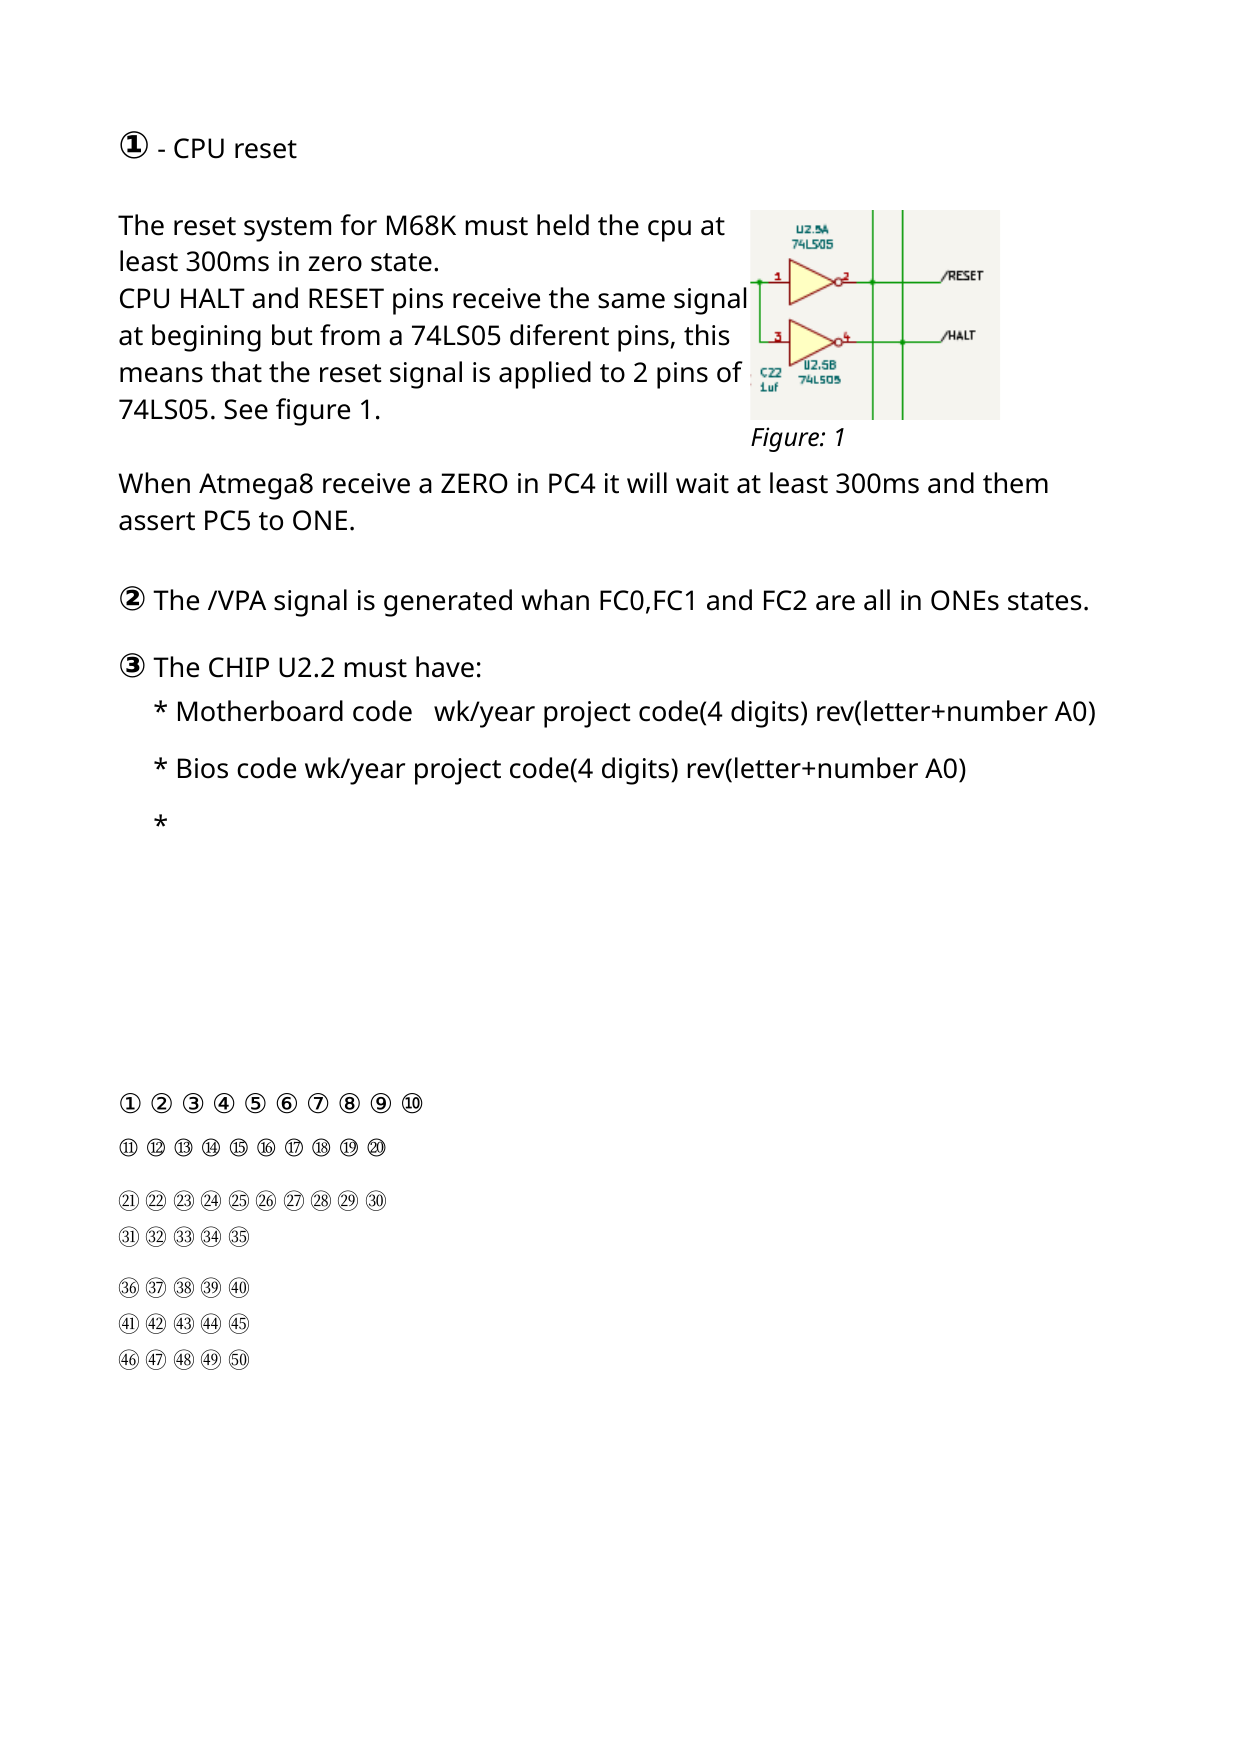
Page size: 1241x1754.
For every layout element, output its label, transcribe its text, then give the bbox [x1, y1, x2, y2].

text ② The /VPA signal is generated whan FC0,FC1 and FC2 are all in ONEs states. [118, 575, 1122, 620]
text ① ② ③ ④ ⑤ ⑥ ⑦ ⑧ ⑨ ⑩ ⑪ ⑫ ⑬ ⑭ ⑮ ⑯ ⑰ ⑱ ⑲ ⑳ [118, 1085, 1122, 1164]
text CPU HALT and RESET pins receive the same signal at begining but from a 74LS05 diferent pins, this means that the reset signal is applied to 2 pins of 74LS05. See figure 1. When Atmega8 receive a ZERO in PC4 it will wait at least 300ms and them assert PC5 to ONE. [118, 280, 1122, 538]
text Figure: 1 [750, 420, 1000, 454]
text ㉑ ㉒ ㉓ ㉔ ㉕ ㉖ ㉗ ㉘ ㉙ ㉚ ㉛ ㉜ ㉝ ㉞ ㉟ [118, 1184, 1122, 1252]
text ① - CPU reset [118, 118, 1122, 169]
text * [118, 806, 1122, 843]
text The reset system for M68K must held the cpu at least 300ms in zero state. [118, 206, 750, 280]
text * Bios code wk/year project code(4 digits) rev(letter+number A0) [118, 749, 1122, 786]
picture [750, 210, 1001, 420]
text [1000, 206, 1122, 280]
text ㊱ ㊲ ㊳ ㊴ ㊵ ㊶ ㊷ ㊸ ㊹ ㊺ ㊻ ㊼ ㊽ ㊾ ㊿ [118, 1271, 1122, 1375]
text ③ The CHIP U2.2 must have: * Motherboard code wk/year project code(4 digits) rev(letter+number A0) [118, 642, 1122, 729]
